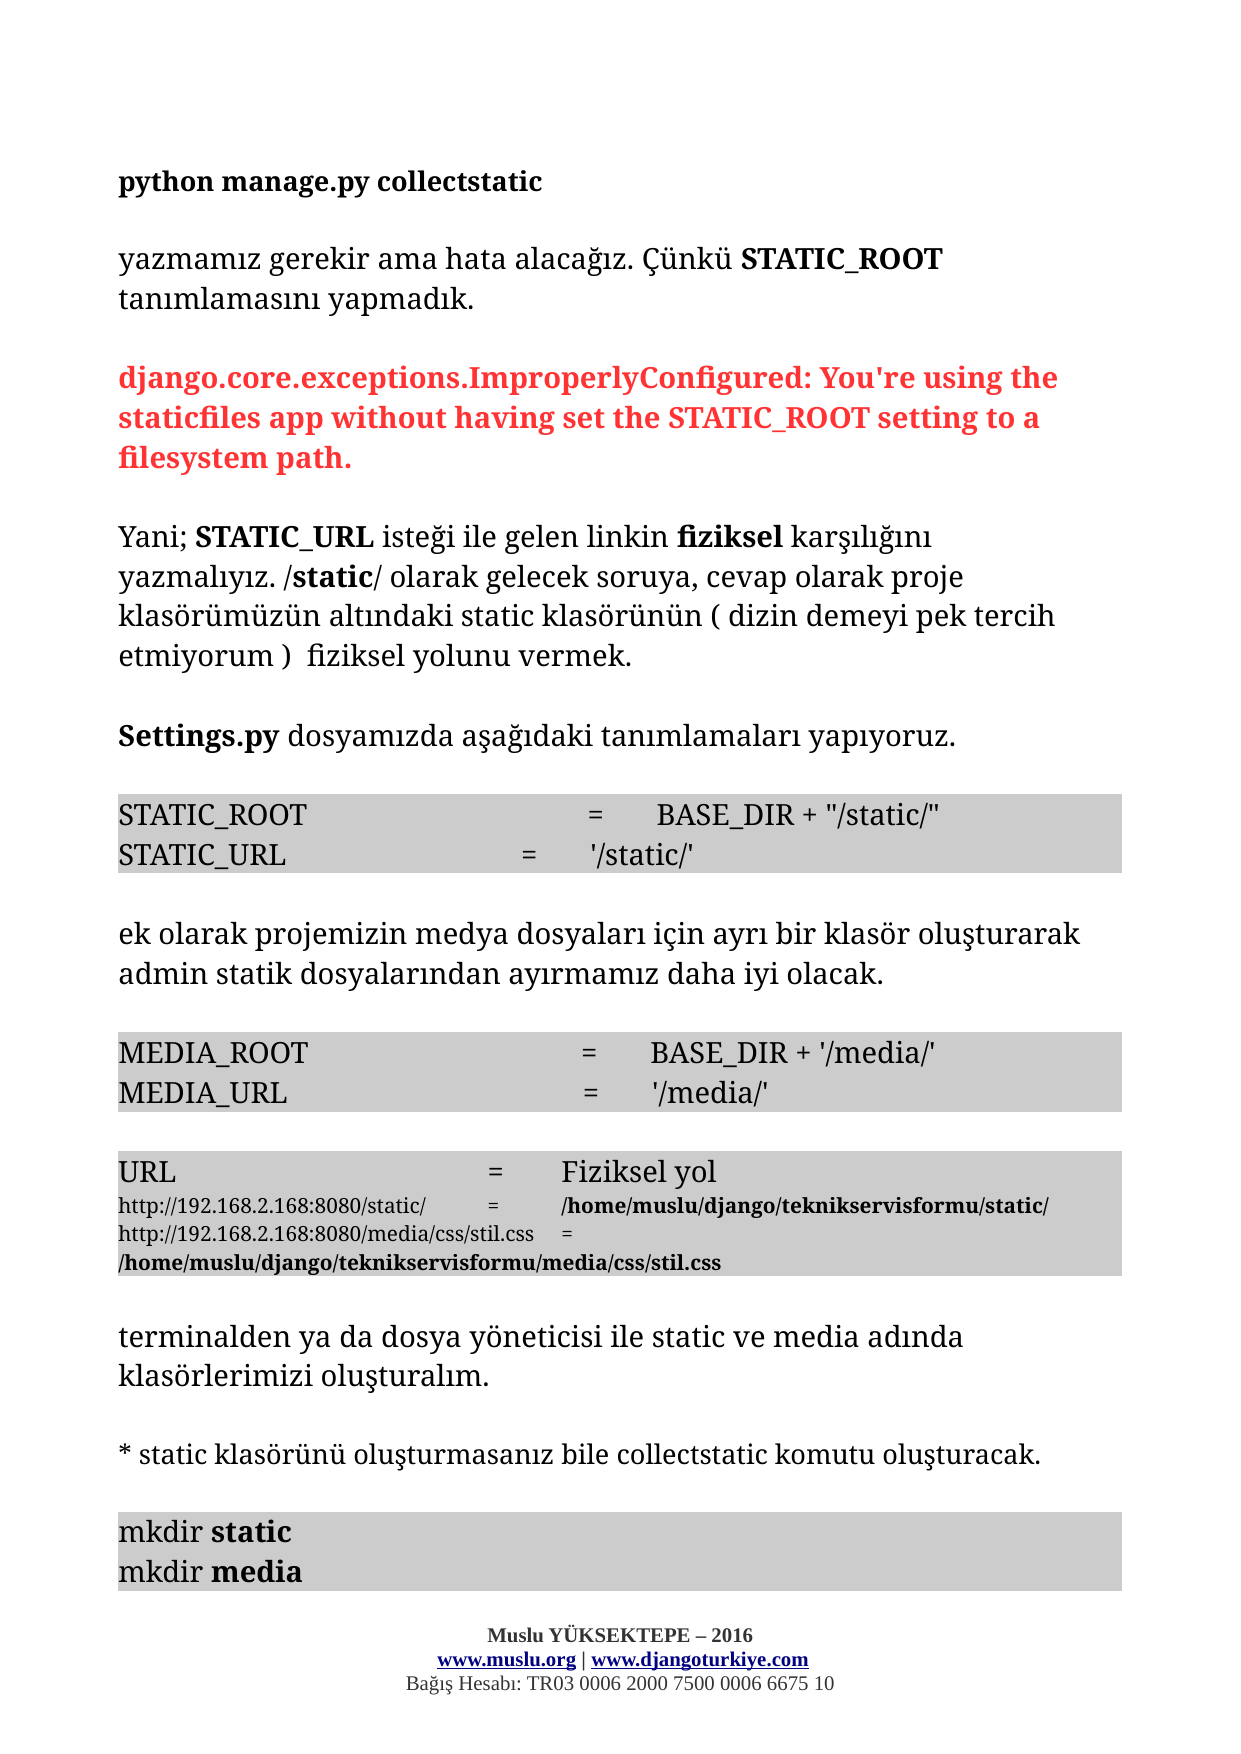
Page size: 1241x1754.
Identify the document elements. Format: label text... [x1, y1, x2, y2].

text django.core.exceptions.ImproperlyConfigured: You're using the staticfiles app without having set the STATIC_ROOT setting to a filesystem path. [118, 358, 1122, 477]
text yazmamız gerekir ama hata alacağız. Çünkü STATIC_ROOT tanımlamasını yapmadık. [118, 238, 1122, 318]
text python manage.py collectstatic [118, 162, 1122, 199]
text mkdir media [118, 1551, 1122, 1591]
text ek olarak projemizin medya dosyaları için ayrı bir klasör oluşturarak admin statik dosyalarından ayırmamız daha iyi olacak. [118, 913, 1122, 993]
text STATIC_URL = '/static/' [118, 834, 1122, 873]
text Yani; STATIC_URL isteği ile gelen linkin fiziksel karşılığını yazmalıyız. /static/ olarak gelecek soruya, cevap olarak proje klasörümüzün altındaki static klasörünün ( dizin demeyi pek tercih etmiyorum ) fiziksel yolunu vermek. [118, 516, 1122, 675]
text mkdir static [118, 1512, 1122, 1551]
text MEDIA_URL = '/media/' [118, 1072, 1122, 1112]
text terminalden ya da dosya yöneticisi ile static ve media adında klasörlerimizi oluşturalım. [118, 1316, 1122, 1395]
text STATIC_ROOT = BASE_DIR + "/static/" [118, 794, 1122, 834]
text http://192.168.2.168:8080/media/css/stil.css = /home/muslu/django/teknikservisformu/media/css/stil.css [118, 1219, 1122, 1276]
text Settings.py dosyamızda aşağıdaki tanımlamaları yapıyoruz. [118, 715, 1122, 754]
text * static klasörünü oluşturmasanız bile collectstatic komutu oluşturacak. [118, 1435, 1122, 1472]
text URL = Fiziksel yol [118, 1151, 1122, 1191]
text http://192.168.2.168:8080/static/ = /home/muslu/django/teknikservisformu/static/ [118, 1191, 1122, 1219]
text MEDIA_ROOT = BASE_DIR + '/media/' [118, 1032, 1122, 1072]
